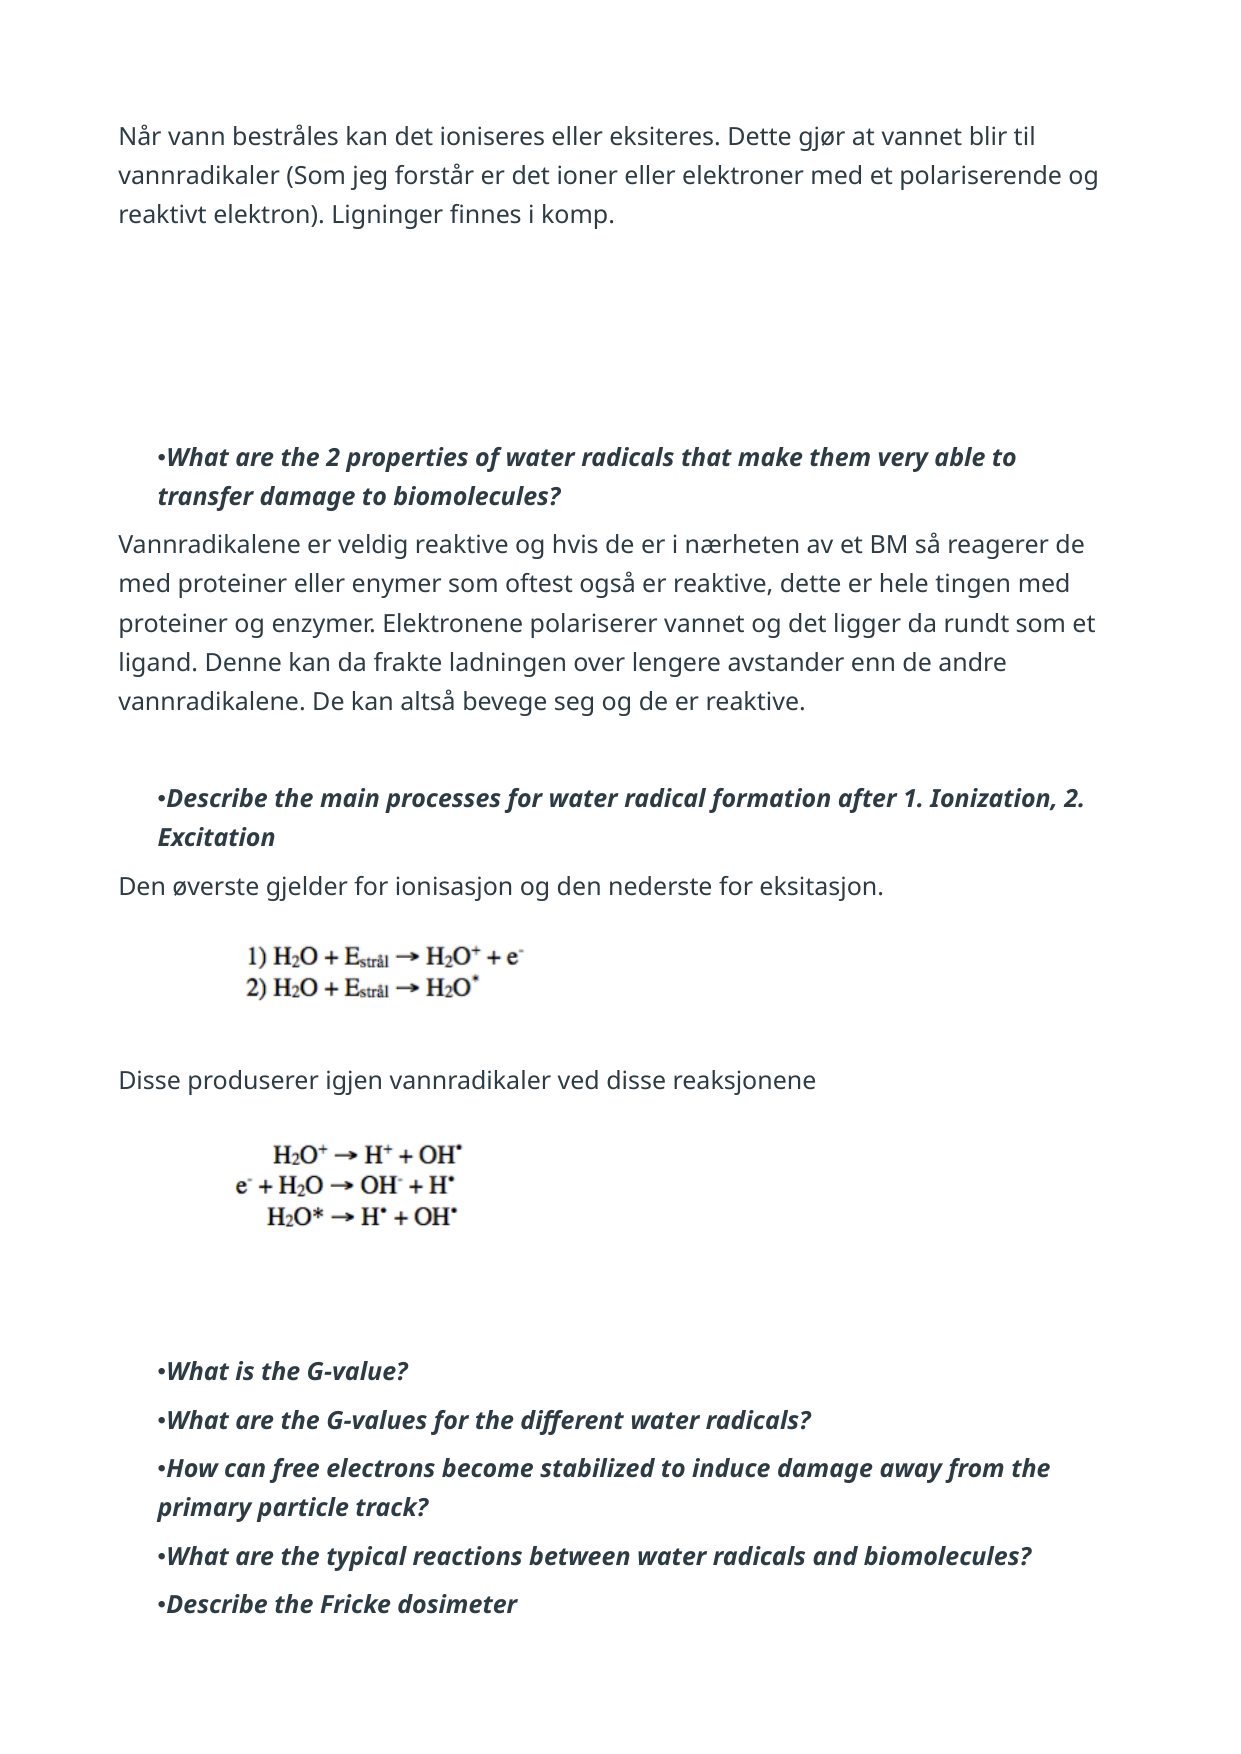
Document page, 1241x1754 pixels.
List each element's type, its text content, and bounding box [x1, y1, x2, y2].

list What are the G-values for the different water radicals? [118, 1402, 1122, 1436]
text Disse produserer igjen vannradikaler ved disse reaksjonene [118, 1062, 1122, 1097]
text Når vann bestråles kan det ioniseres eller eksiteres. Dette gjør at vannet blir til vannradikaler (Som jeg forstår er det ioner eller elektroner med et polariserende og reaktivt elektron). Ligninger finnes i komp. [118, 118, 1122, 231]
list What are the typical reactions between water radicals and biomolecules? [118, 1538, 1122, 1573]
list What are the 2 properties of water radicals that make them very able to transfer damage to biomolecules? [118, 439, 1122, 512]
list Describe the main processes for water radical formation after 1. Ionization, 2. Excitation [118, 781, 1122, 854]
text Den øverste gjelder for ionisasjon og den nederste for eksitasjon. [118, 868, 1122, 902]
list How can free electrons become stabilized to induce damage away from the primary particle track? [118, 1451, 1122, 1524]
list What is the G-value? [118, 1354, 1122, 1388]
picture [201, 1128, 492, 1250]
text Vannradikalene er veldig reaktive og hvis de er i nærheten av et BM så reagerer de med proteiner eller enymer som oftest også er reaktive, dette er hele tingen med proteiner og enzymer. Elektronene polariserer vannet og det ligger da rundt som et ligand. Denne kan da frakte ladningen over lengere avstander enn de andre vannradikalene. De kan altså bevege seg og de er reaktive. [118, 527, 1122, 718]
list Describe the Fricke dosimeter [118, 1587, 1122, 1621]
picture [226, 928, 549, 1018]
